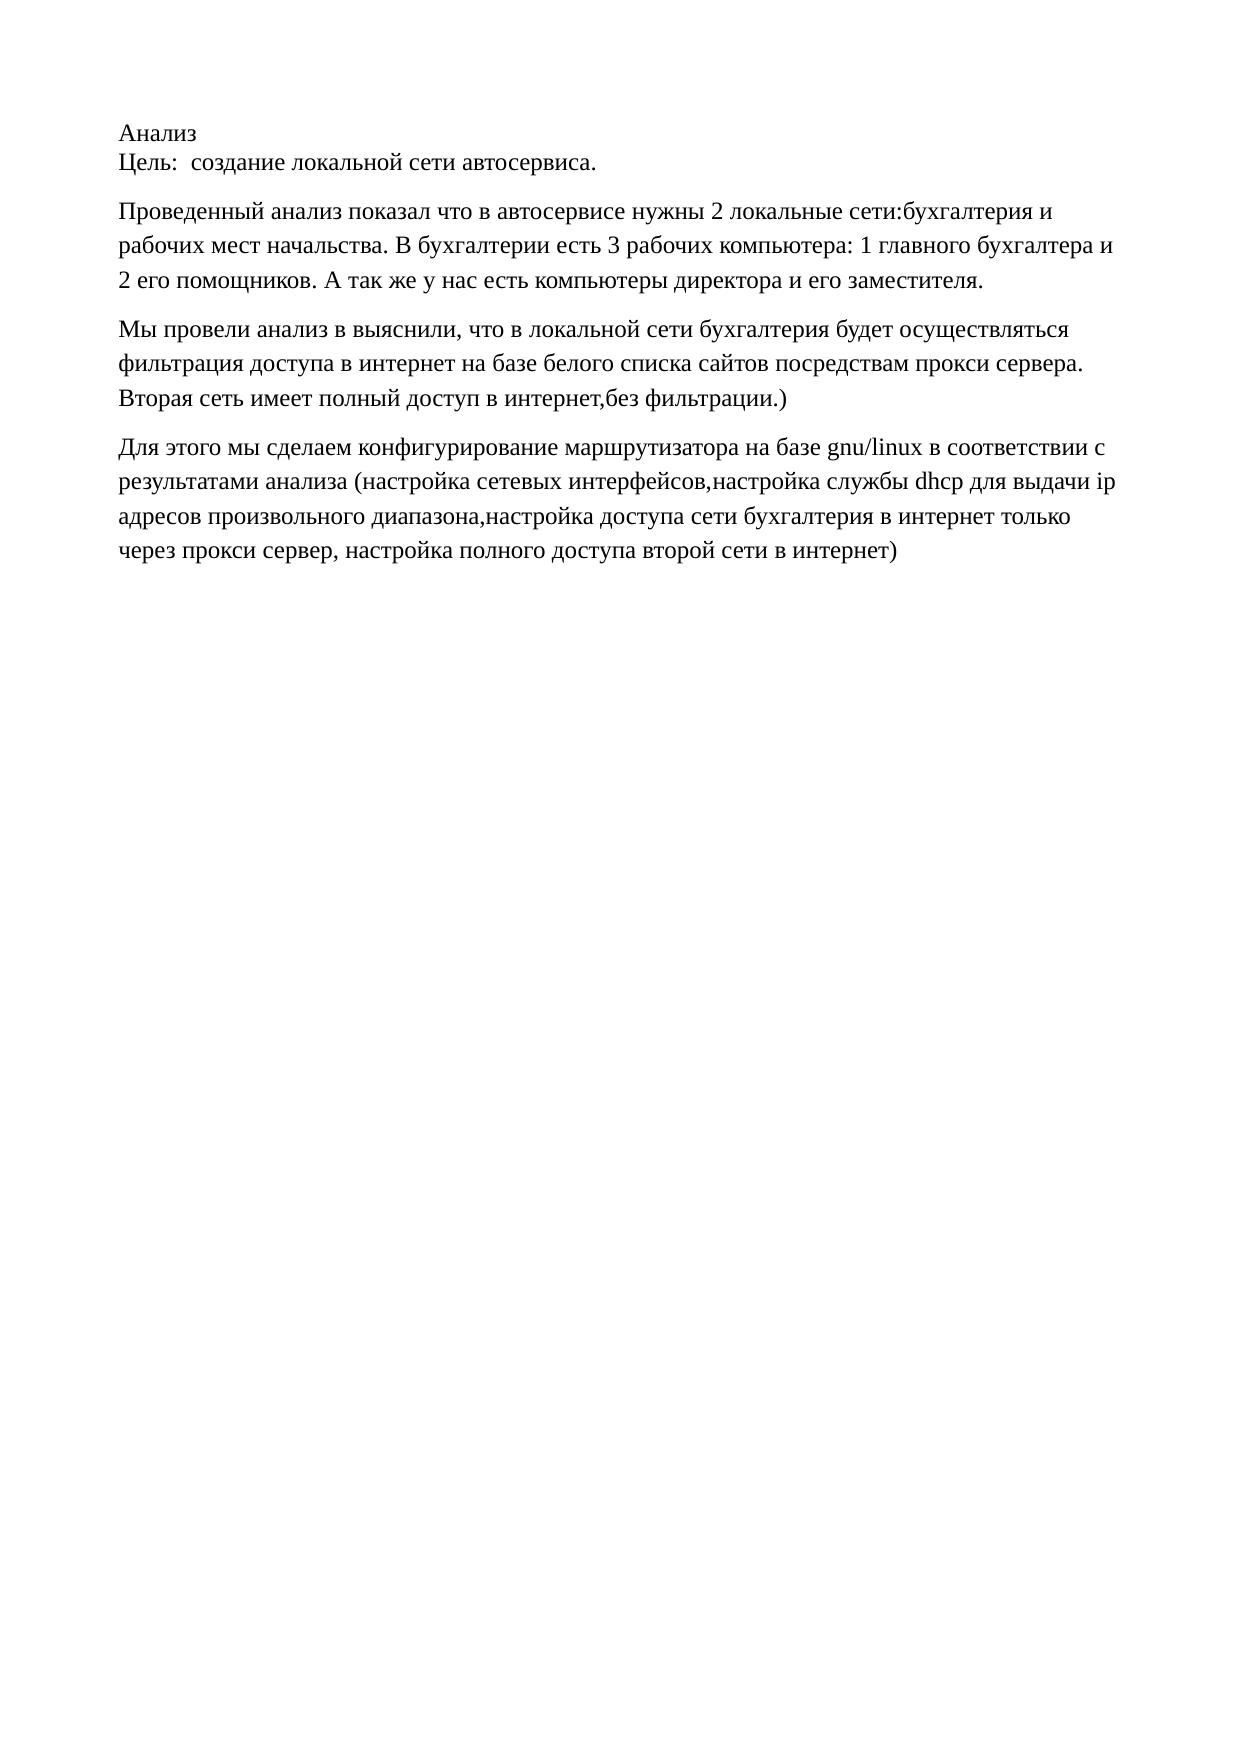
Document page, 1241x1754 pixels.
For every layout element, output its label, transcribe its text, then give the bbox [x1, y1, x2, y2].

text Анализ [118, 118, 1122, 147]
text Для этого мы сделаем конфигурирование маршрутизатора на базе gnu/linux в соответствии с результатами анализа (настройка сетевых интерфейсов,настройка службы dhсp для выдачи ip адресов произвольного диапазона,настройка доступа сети бухгалтерия в интернет только через прокси сервер, настройка полного доступа второй сети в интернет) [118, 432, 1122, 564]
text Проведенный анализ показал что в автосервисе нужны 2 локальные сети:бухгалтерия и рабочих мест начальства. В бухгалтерии есть 3 рабочих компьютера: 1 главного бухгалтера и 2 его помощников. А так же у нас есть компьютеры директора и его заместителя. [118, 196, 1122, 294]
text Мы провели анализ в выяснили, что в локальной сети бухгалтерия будет осуществляться фильтрация доступа в интернет на базе белого списка сайтов посредствам прокси сервера. Вторая сеть имеет полный доступ в интернет,без фильтрации.) [118, 314, 1122, 412]
text Цель: создание локальной сети автосервиса. [118, 147, 1122, 176]
